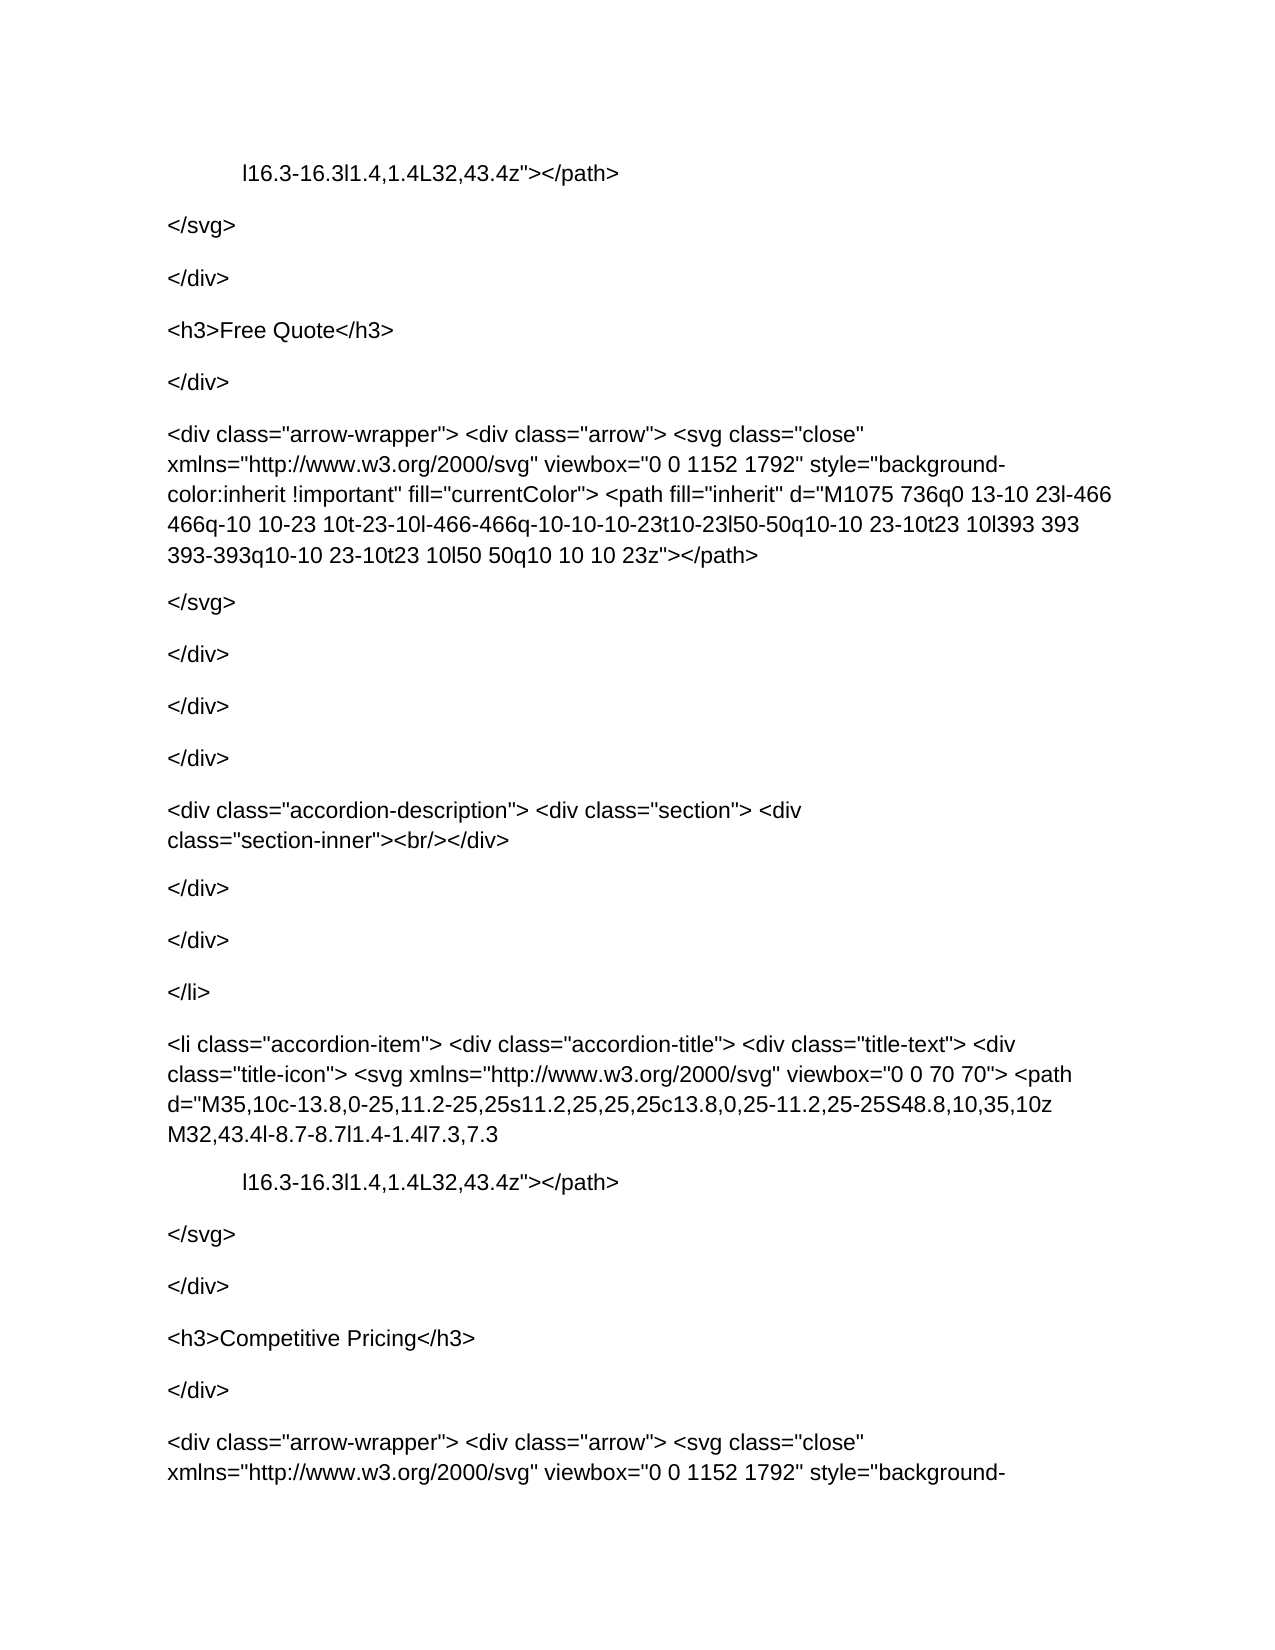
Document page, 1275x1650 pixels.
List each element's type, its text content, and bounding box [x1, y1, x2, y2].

table_cell <div class="accordion-description"> <div class="section"> <div class="section-inner"><br/></div> [157, 787, 1125, 864]
table_cell </div> [157, 631, 1125, 683]
table_cell <li class="accordion-item"> <div class="accordion-title"> <div class="title-text"> <div class="title-icon"> <svg xmlns="http://www.w3.org/2000/svg" viewbox="0 0 70 70"> <path d="M35,10c-13.8,0-25,11.2-25,25s11.2,25,25,25c13.8,0,25-11.2,25-25S48.8,10,35,10z M32,43.4l-8.7-8.7l1.4-1.4l7.3,7.3 [157, 1020, 1125, 1158]
table_cell [150, 1263, 157, 1314]
table_cell <div class="arrow-wrapper"> <div class="arrow"> <svg class="close" xmlns="http://www.w3.org/2000/svg" viewbox="0 0 1152 1792" style="background-color:inherit !important" fill="currentColor"> <path fill="inherit" d="M1075 736q0 13-10 23l-466 466q-10 10-23 10t-23-10l-466-466q-10-10-10-23t10-23l50-50q10-10 23-10t23 10l393 393 393-393q10-10 23-10t23 10l50 50q10 10 10 23z"></path> [157, 410, 1125, 578]
table_cell [150, 968, 157, 1020]
table_cell </div> [157, 683, 1125, 735]
table_cell <div class="arrow-wrapper"> <div class="arrow"> <svg class="close" xmlns="http://www.w3.org/2000/svg" viewbox="0 0 1152 1792" style="background- [157, 1419, 1125, 1496]
table_cell </div> [157, 864, 1125, 916]
table_cell </div> [157, 254, 1125, 306]
table_cell [150, 1315, 157, 1367]
table_cell </li> [157, 968, 1125, 1020]
table_cell </svg> [157, 579, 1125, 631]
table_cell [150, 254, 157, 306]
table_cell </svg> [157, 1210, 1125, 1262]
table_cell </div> [157, 735, 1125, 787]
table_cell [150, 1210, 157, 1262]
table_cell [150, 1367, 157, 1419]
table_cell </div> [157, 1263, 1125, 1314]
table_cell [150, 735, 157, 787]
table_cell <h3>Competitive Pricing</h3> [157, 1315, 1125, 1367]
table_cell l16.3-16.3l1.4,1.4L32,43.4z"></path> [157, 150, 1125, 202]
table_cell [150, 864, 157, 916]
table_cell <h3>Free Quote</h3> [157, 306, 1125, 358]
table_cell [150, 202, 157, 254]
table_cell </svg> [157, 202, 1125, 254]
table_cell [150, 410, 157, 578]
table_cell [150, 683, 157, 735]
table_cell [150, 1020, 157, 1158]
table_cell [150, 306, 157, 358]
table_cell </div> [157, 358, 1125, 410]
table_cell </div> [157, 1367, 1125, 1419]
table_cell [150, 787, 157, 864]
table_cell [150, 579, 157, 631]
table_cell [150, 1158, 157, 1210]
table_cell [150, 150, 157, 202]
table_cell [150, 358, 157, 410]
table_cell </div> [157, 916, 1125, 968]
table_cell [150, 631, 157, 683]
table_cell l16.3-16.3l1.4,1.4L32,43.4z"></path> [157, 1158, 1125, 1210]
table_cell [150, 1419, 157, 1496]
table_cell [150, 916, 157, 968]
